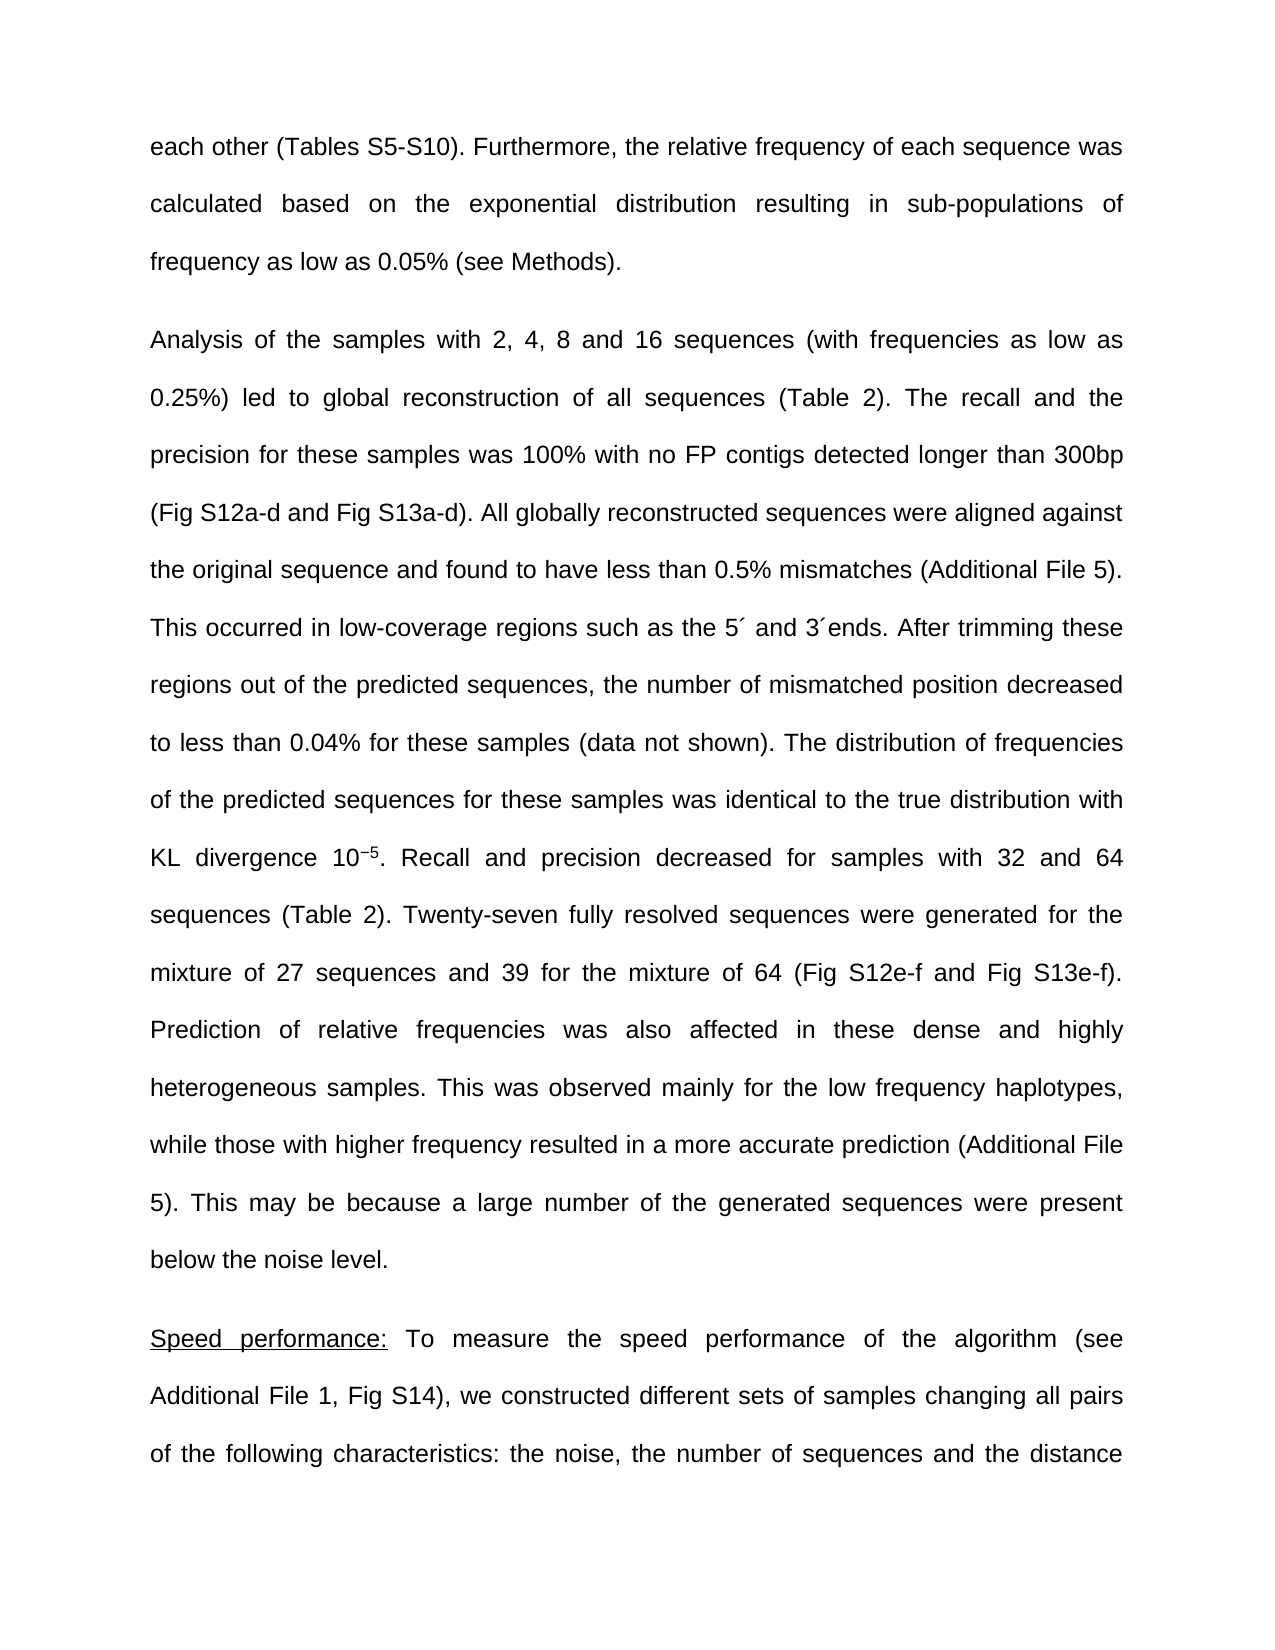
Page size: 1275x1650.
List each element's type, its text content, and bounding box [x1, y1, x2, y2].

text Speed performance: To measure the speed performance of the algorithm (see Additional File 1, Fig S14), we constructed different sets of samples changing all pairs of the following characteristics: the noise, the number of sequences and the distance [150, 1324, 1125, 1467]
text each other (Tables S5-S10). Furthermore, the relative frequency of each sequence was calculated based on the exponential distribution resulting in sub-populations of frequency as low as 0.05% (see Methods). [150, 132, 1125, 276]
text Analysis of the samples with 2, 4, 8 and 16 sequences (with frequencies as low as 0.25%) led to global reconstruction of all sequences (Table 2). The recall and the precision for these samples was 100% with no FP contigs detected longer than 300bp (Fig S12a-d and Fig S13a-d). All globally reconstructed sequences were aligned against the original sequence and found to have less than 0.5% mismatches (Additional File 5). This occurred in low-coverage regions such as the 5´ and 3´ends. After trimming these regions out of the predicted sequences, the number of mismatched position decreased to less than 0.04% for these samples (data not shown). The distribution of frequencies of the predicted sequences for these samples was identical to the true distribution with KL divergence 10−5. Recall and precision decreased for samples with 32 and 64 sequences (Table 2). Twenty-seven fully resolved sequences were generated for the mixture of 27 sequences and 39 for the mixture of 64 (Fig S12e-f and Fig S13e-f). Prediction of relative frequencies was also affected in these dense and highly heterogeneous samples. This was observed mainly for the low frequency haplotypes, while those with higher frequency resulted in a more accurate prediction (Additional File 5). This may be because a large number of the generated sequences were present below the noise level. [150, 325, 1125, 1274]
